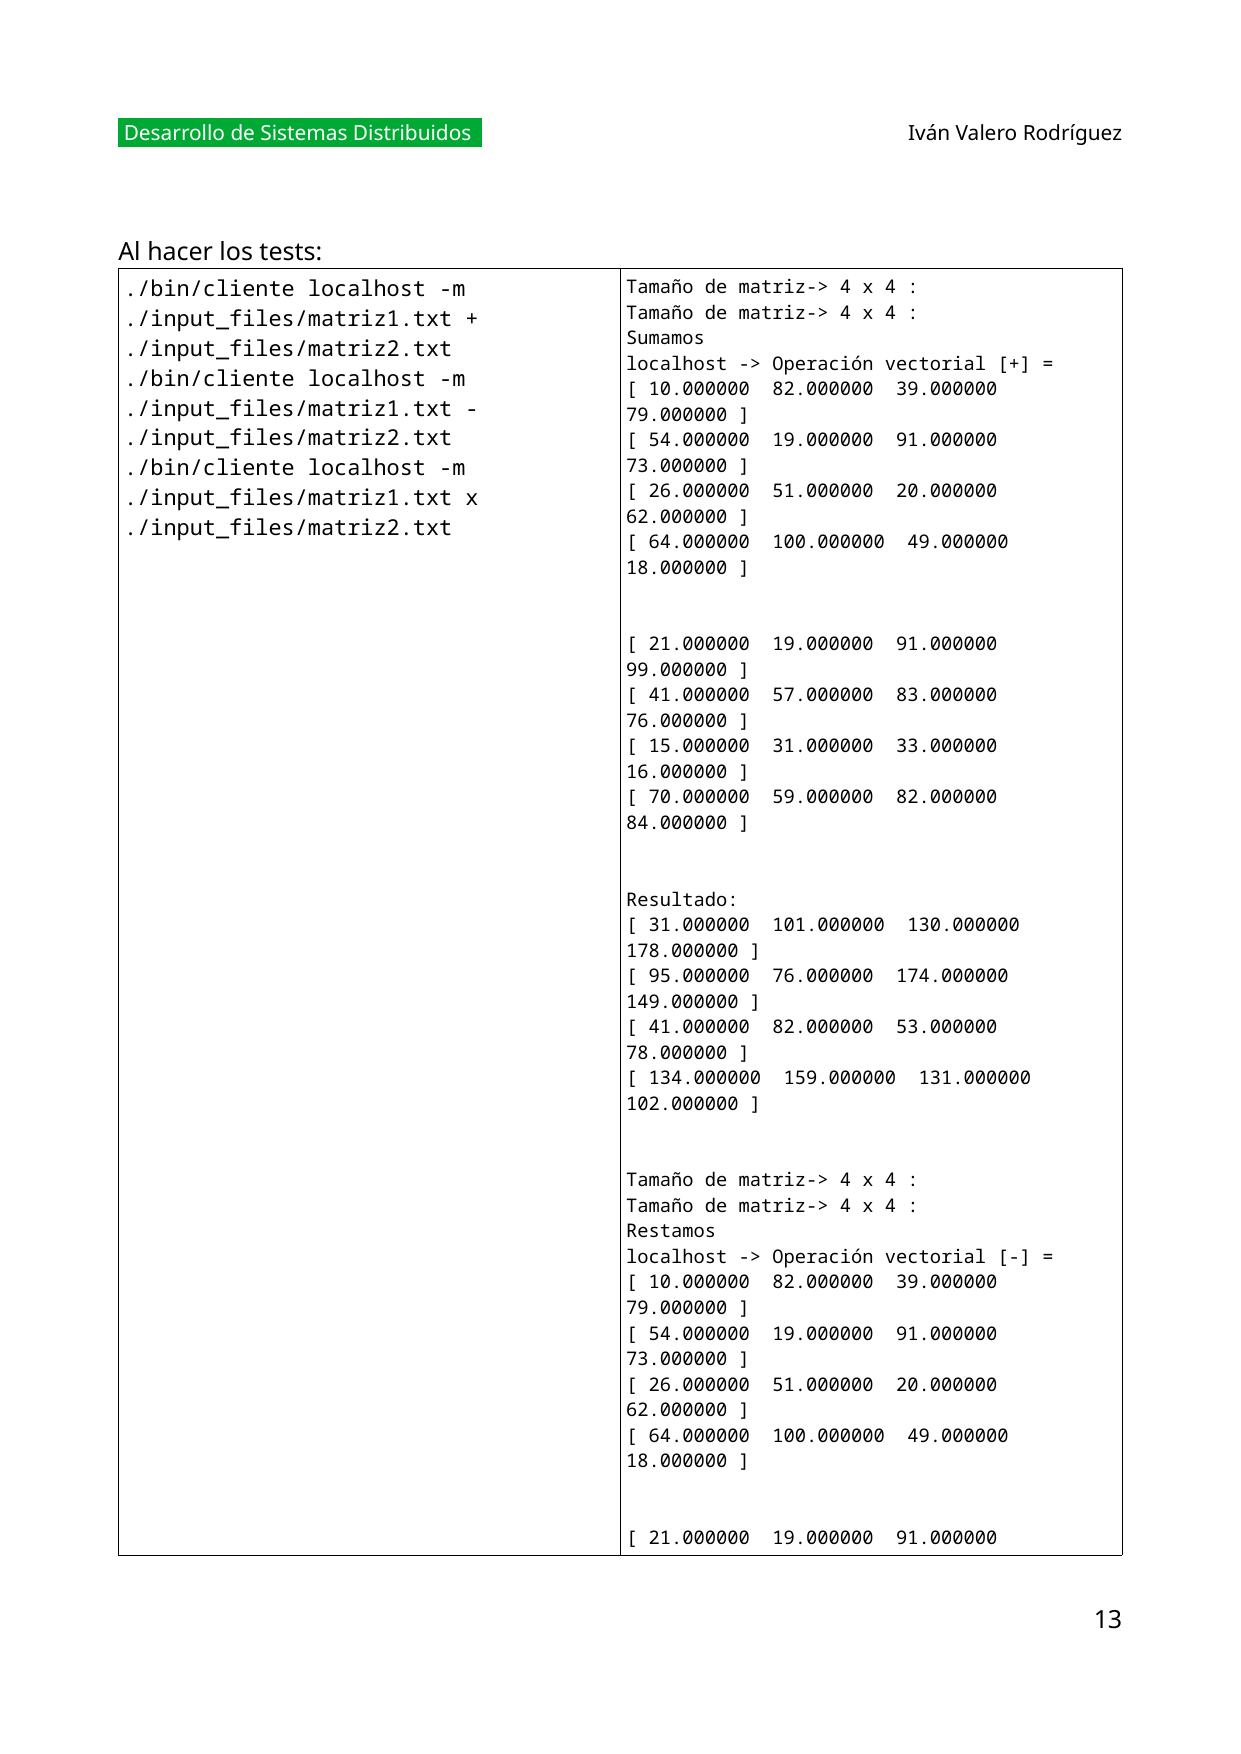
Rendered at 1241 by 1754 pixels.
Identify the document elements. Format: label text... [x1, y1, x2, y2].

text Al hacer los tests: [118, 233, 1122, 268]
table_header Tamaño de matriz-> 4 x 4 : Tamaño de matriz-> 4 x 4 : Sumamos localhost -> Operación vectorial [+] = [ 10.000000 82.000000 39.000000 79.000000 ] [ 54.000000 19.000000 91.000000 73.000000 ] [ 26.000000 51.000000 20.000000 62.000000 ] [ 64.000000 100.000000 49.000000 18.000000 ] [ 21.000000 19.000000 91.000000 99.000000 ] [ 41.000000 57.000000 83.000000 76.000000 ] [ 15.000000 31.000000 33.000000 16.000000 ] [ 70.000000 59.000000 82.000000 84.000000 ] Resultado: [ 31.000000 101.000000 130.000000 178.000000 ] [ 95.000000 76.000000 174.000000 149.000000 ] [ 41.000000 82.000000 53.000000 78.000000 ] [ 134.000000 159.000000 131.000000 102.000000 ] Tamaño de matriz-> 4 x 4 : Tamaño de matriz-> 4 x 4 : Restamos localhost -> Operación vectorial [-] = [ 10.000000 82.000000 39.000000 79.000000 ] [ 54.000000 19.000000 91.000000 73.000000 ] [ 26.000000 51.000000 20.000000 62.000000 ] [ 64.000000 100.000000 49.000000 18.000000 ] [ 21.000000 19.000000 91.000000 [621, 269, 1122, 1555]
table_header ./bin/cliente localhost -m ./input_files/matriz1.txt + ./input_files/matriz2.txt ./bin/cliente localhost -m ./input_files/matriz1.txt - ./input_files/matriz2.txt ./bin/cliente localhost -m ./input_files/matriz1.txt x ./input_files/matriz2.txt [119, 269, 620, 1555]
